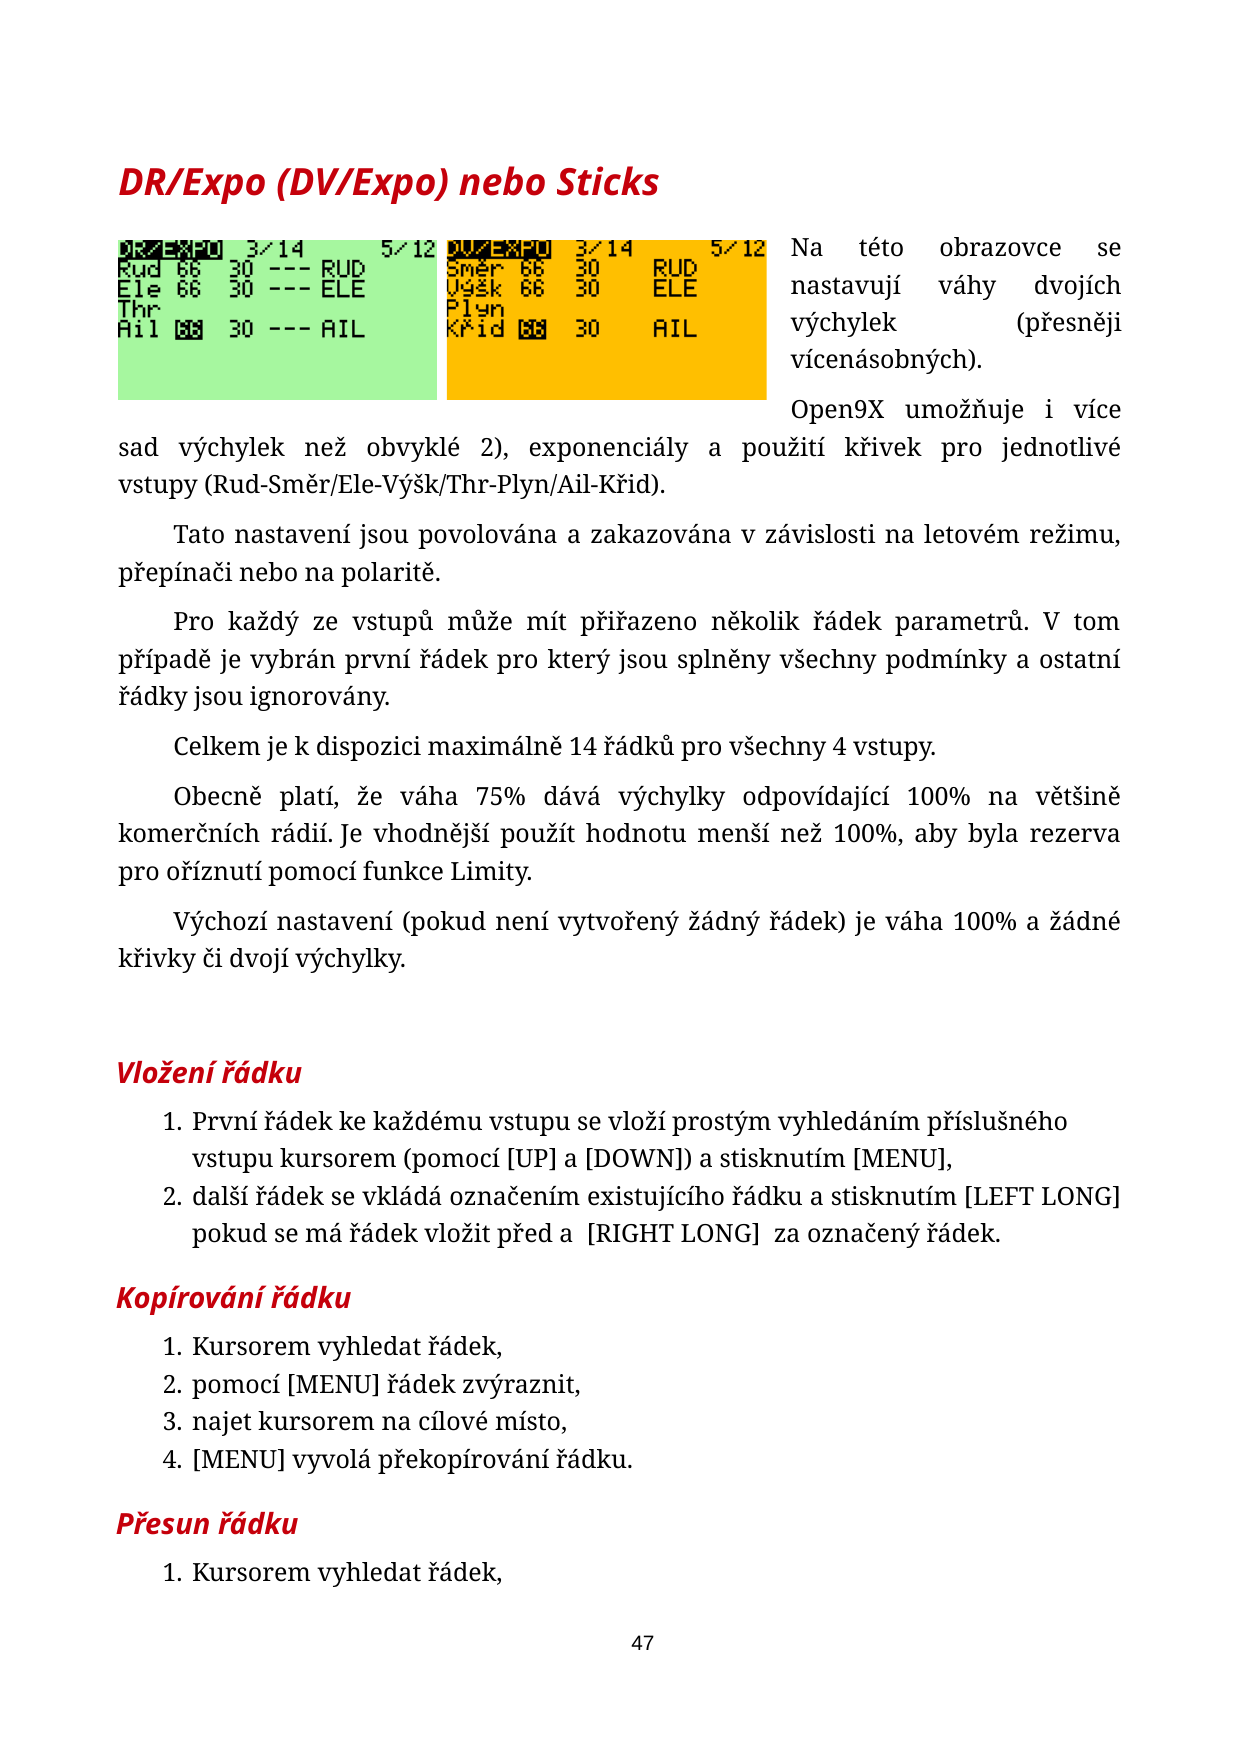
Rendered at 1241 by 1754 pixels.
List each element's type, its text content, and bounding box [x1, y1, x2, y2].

text Pro každý ze vstupů může mít přiřazeno několik řádek parametrů. V tom případě je vy­brán první řádek pro který jsou splněny všechny podmínky a ostatní řádky jsou ignorová­ny. [118, 604, 1122, 713]
text Na této obrazovce se nastavu­jí váhy dvojích výchylek (přesněji vícenásobných). [118, 230, 1122, 376]
list Kursorem vyhledat řádek, [162, 1329, 1122, 1363]
list [MENU] vyvolá překopírování řádku. [162, 1441, 1122, 1475]
subtitle Kopírování řádku [116, 1278, 1122, 1317]
picture [118, 240, 437, 400]
list další řádek se vkládá označením existujícího řádku a stisknutím [LEFT LONG] pokud se má řádek vložit před a [RIGHT LONG] za označený řádek. [162, 1178, 1122, 1250]
subtitle DR/Expo (DV/Expo) nebo Sticks [118, 155, 1122, 206]
subtitle Přesun řádku [116, 1503, 1122, 1543]
list pomocí [MENU] řádek zvýraznit, [162, 1366, 1122, 1401]
list Kursorem vyhledat řádek, [162, 1554, 1122, 1588]
subtitle Vložení řádku [116, 1052, 1122, 1092]
text Open9X umožňuje i více sad výchylek než obvyklé 2), ex­ponenciály a použití křivek pro jednotlivé vstupy (Rud-Směr/Ele-Výšk/Thr-Plyn/Ail-Křid). [118, 392, 1122, 501]
text Obecně platí, že váha 75% dává výchylky odpovídající 100% na většině komerčních rádií. Je vhodnější použít hodnotu menší než 100%, aby byla rezerva pro oříznutí pomocí funkce Limity. [118, 779, 1122, 887]
list První řádek ke každému vstupu se vloží prostým vyhledáním příslušného vstupu kursorem (pomocí [UP] a [DOWN]) a stisknutím [MENU], [162, 1104, 1122, 1175]
picture [446, 240, 767, 400]
text Výchozí nastavení (pokud není vytvořený žádný řádek) je váha 100% a žádné křivky či dvojí výchylky. [118, 903, 1122, 975]
text Tato nastavení jsou povolována a zakazována v závislosti na letovém režimu, přepínači nebo na polaritě. [118, 517, 1122, 588]
text Celkem je k dispozici maximálně 14 řádků pro všechny 4 vstupy. [118, 729, 1122, 763]
list najet kursorem na cílové místo, [162, 1404, 1122, 1438]
